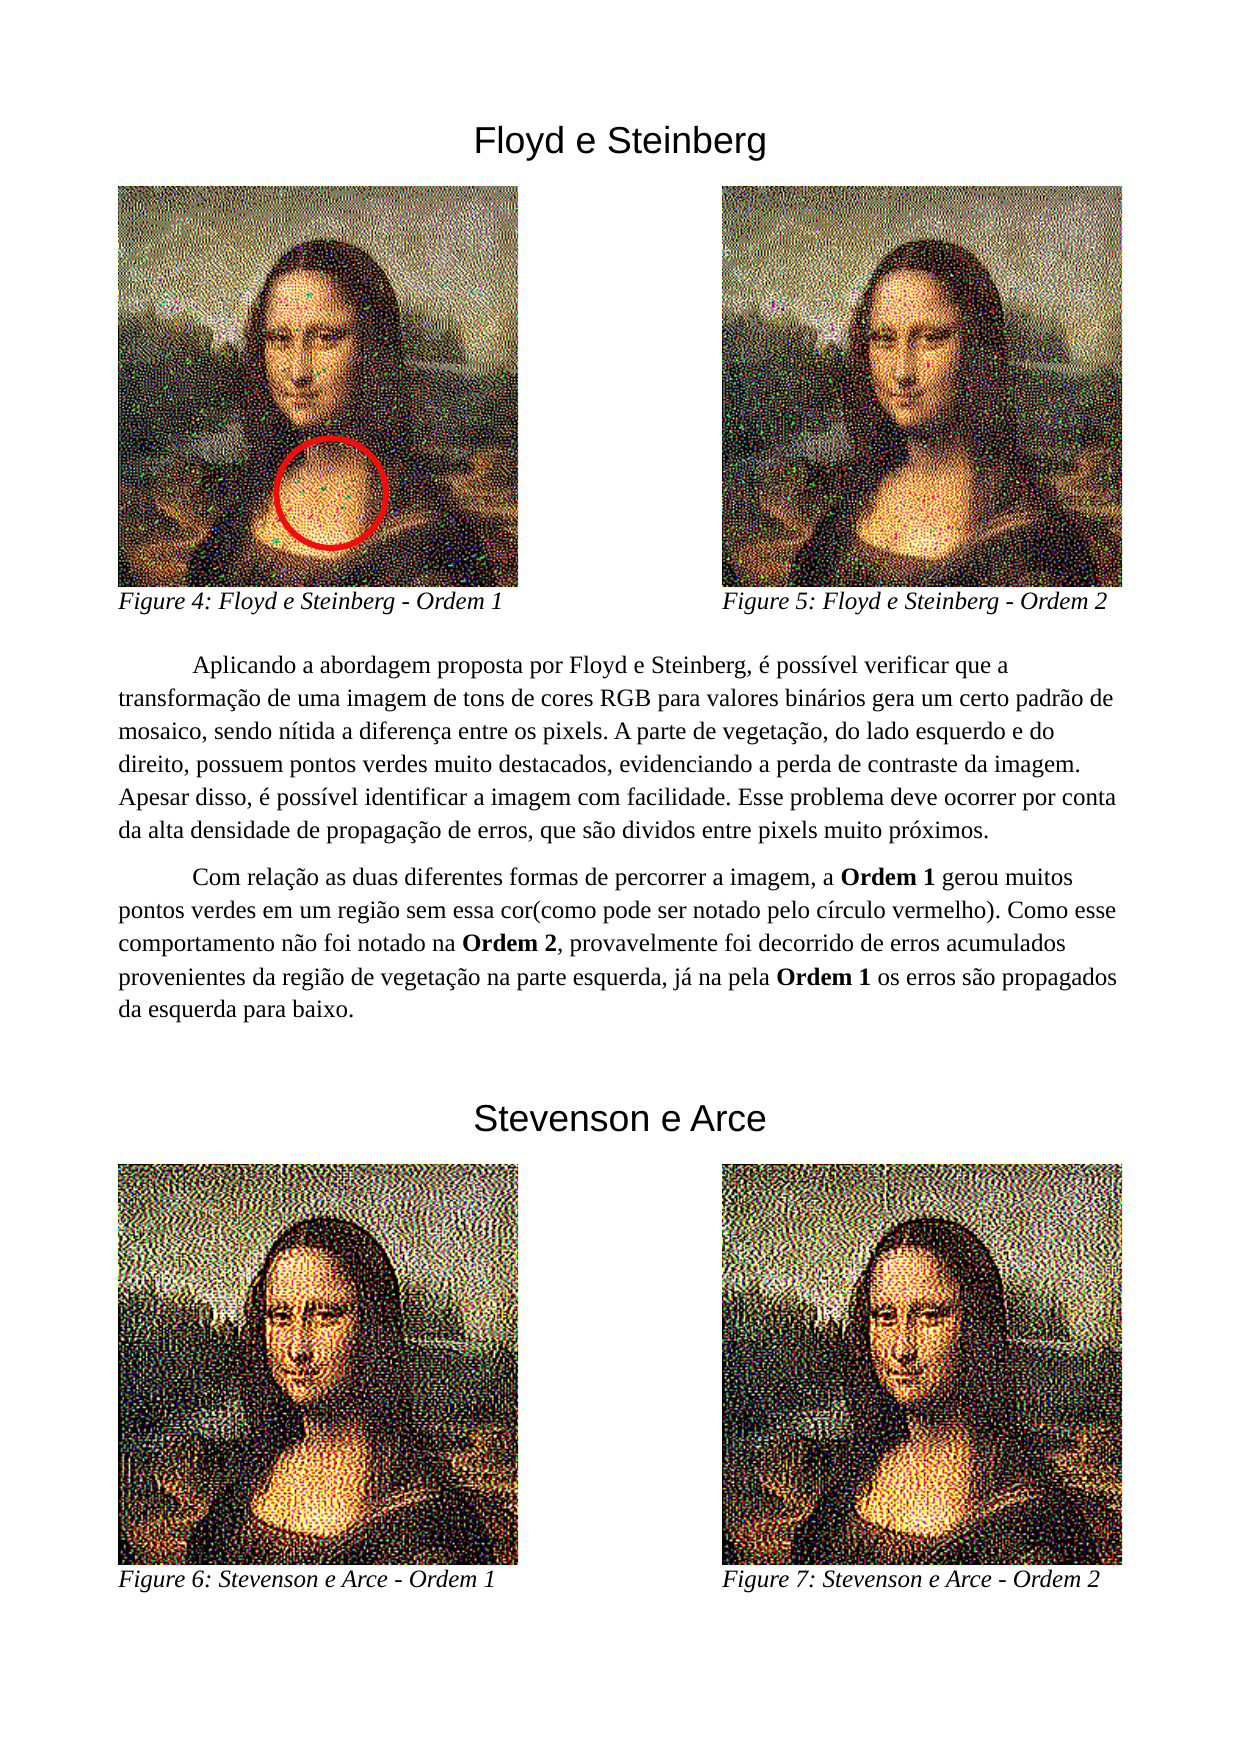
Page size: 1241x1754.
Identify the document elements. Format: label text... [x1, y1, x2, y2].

text Figure 5: Floyd e Steinberg - Ordem 2 [722, 587, 1122, 615]
picture [118, 1164, 519, 1565]
text Figure 7: Stevenson e Arce - Ordem 2 [722, 1565, 1122, 1593]
text Figure 4: Floyd e Steinberg - Ordem 1 [118, 587, 518, 615]
text Aplicando a abordagem proposta por Floyd e Steinberg, é possível verificar que a transformação de uma imagem de tons de cores RGB para valores binários gera um certo padrão de mosaico, sendo nítida a diferença entre os pixels. A parte de vegetação, do lado esquerdo e do direito, possuem pontos verdes muito destacados, evidenciando a perda de contraste da imagem. Apesar disso, é possível identificar a imagem com facilidade. Esse problema deve ocorrer por conta da alta densidade de propagação de erros, que são dividos entre pixels muito próximos. [118, 650, 1122, 844]
text Com relação as duas diferentes formas de percorrer a imagem, a Ordem 1 gerou muitos pontos verdes em um região sem essa cor(como pode ser notado pelo círculo vermelho). Como esse comportamento não foi notado na Ordem 2, provavelmente foi decorrido de erros acumulados provenientes da região de vegetação na parte esquerda, já na pela Ordem 1 os erros são propagados da esquerda para baixo. [118, 862, 1122, 1023]
picture [722, 186, 1123, 587]
subtitle Floyd e Steinberg [118, 118, 1122, 161]
subtitle Stevenson e Arce [118, 1096, 1122, 1139]
picture [722, 1164, 1123, 1565]
text Figure 6: Stevenson e Arce - Ordem 1 [118, 1565, 518, 1593]
picture [118, 186, 519, 587]
